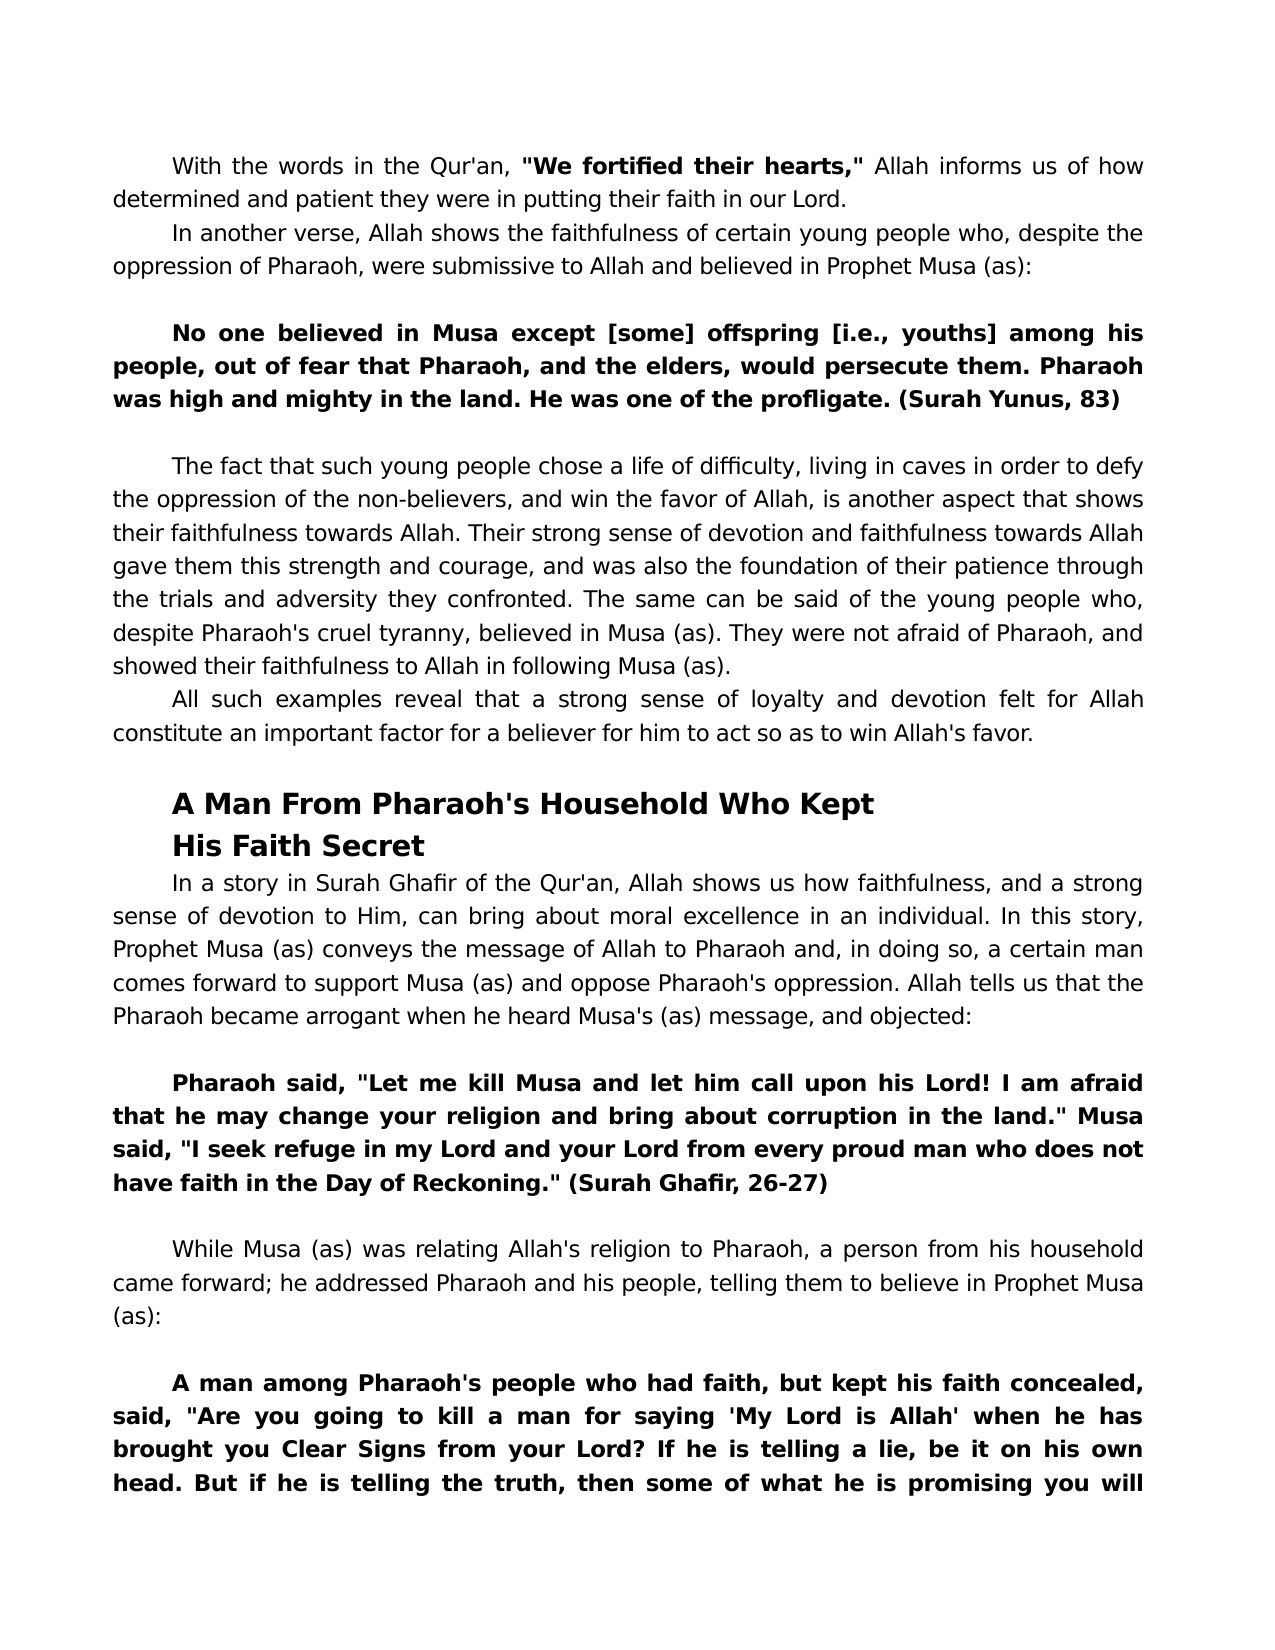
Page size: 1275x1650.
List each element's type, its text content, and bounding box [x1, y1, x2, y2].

text The fact that such young people chose a life of difficulty, living in caves in order to defy the oppression of the non-believers, and win the favor of Allah, is another aspect that shows their faithfulness towards Allah. Their strong sense of devotion and faithfulness towards Allah gave them this strength and courage, and was also the foundation of their patience through the trials and adversity they confronted. The same can be said of the young people who, despite Pharaoh's cruel tyranny, believed in Musa (as). They were not afraid of Pharaoh, and showed their faithfulness to Allah in following Musa (as). [112, 448, 1145, 681]
text In a story in Surah Ghafir of the Qur'an, Allah shows us how faithfulness, and a strong sense of devotion to Him, can bring about moral excellence in an individual. In this story, Prophet Musa (as) conveys the message of Allah to Pharaoh and, in doing so, a certain man comes forward to support Musa (as) and oppose Pharaoh's oppression. Allah tells us that the Pharaoh became arrogant when he heard Musa's (as) message, and objected: [112, 864, 1145, 1031]
text His Faith Secret [112, 823, 1145, 864]
text A Man From Pharaoh's Household Who Kept [112, 781, 1145, 823]
text With the words in the Qur'an, "We fortified their hearts," Allah informs us of how determined and patient they were in putting their faith in our Lord. [112, 148, 1145, 214]
text No one believed in Musa except [some] offspring [i.e., youths] among his people, out of fear that Pharaoh, and the elders, would persecute them. Pharaoh was high and mighty in the land. He was one of the profligate. (Surah Yunus, 83) [112, 314, 1145, 414]
text Pharaoh said, "Let me kill Musa and let him call upon his Lord! I am afraid that he may change your religion and bring about corruption in the land." Musa said, "I seek refuge in my Lord and your Lord from every proud man who does not have faith in the Day of Reckoning." (Surah Ghafir, 26-27) [112, 1064, 1145, 1198]
text A man among Pharaoh's people who had faith, but kept his faith concealed, said, "Are you going to kill a man for saying 'My Lord is Allah' when he has brought you Clear Signs from your Lord? If he is telling a lie, be it on his own head. But if he is telling the truth, then some of what he is promising you will [112, 1364, 1145, 1498]
text All such examples reveal that a strong sense of loyalty and devotion felt for Allah constitute an important factor for a believer for him to act so as to win Allah's favor. [112, 681, 1145, 748]
text While Musa (as) was relating Allah's religion to Pharaoh, a person from his household came forward; he addressed Pharaoh and his people, telling them to believe in Prophet Musa (as): [112, 1231, 1145, 1331]
text In another verse, Allah shows the faithfulness of certain young people who, despite the oppression of Pharaoh, were submissive to Allah and believed in Prophet Musa (as): [112, 214, 1145, 281]
